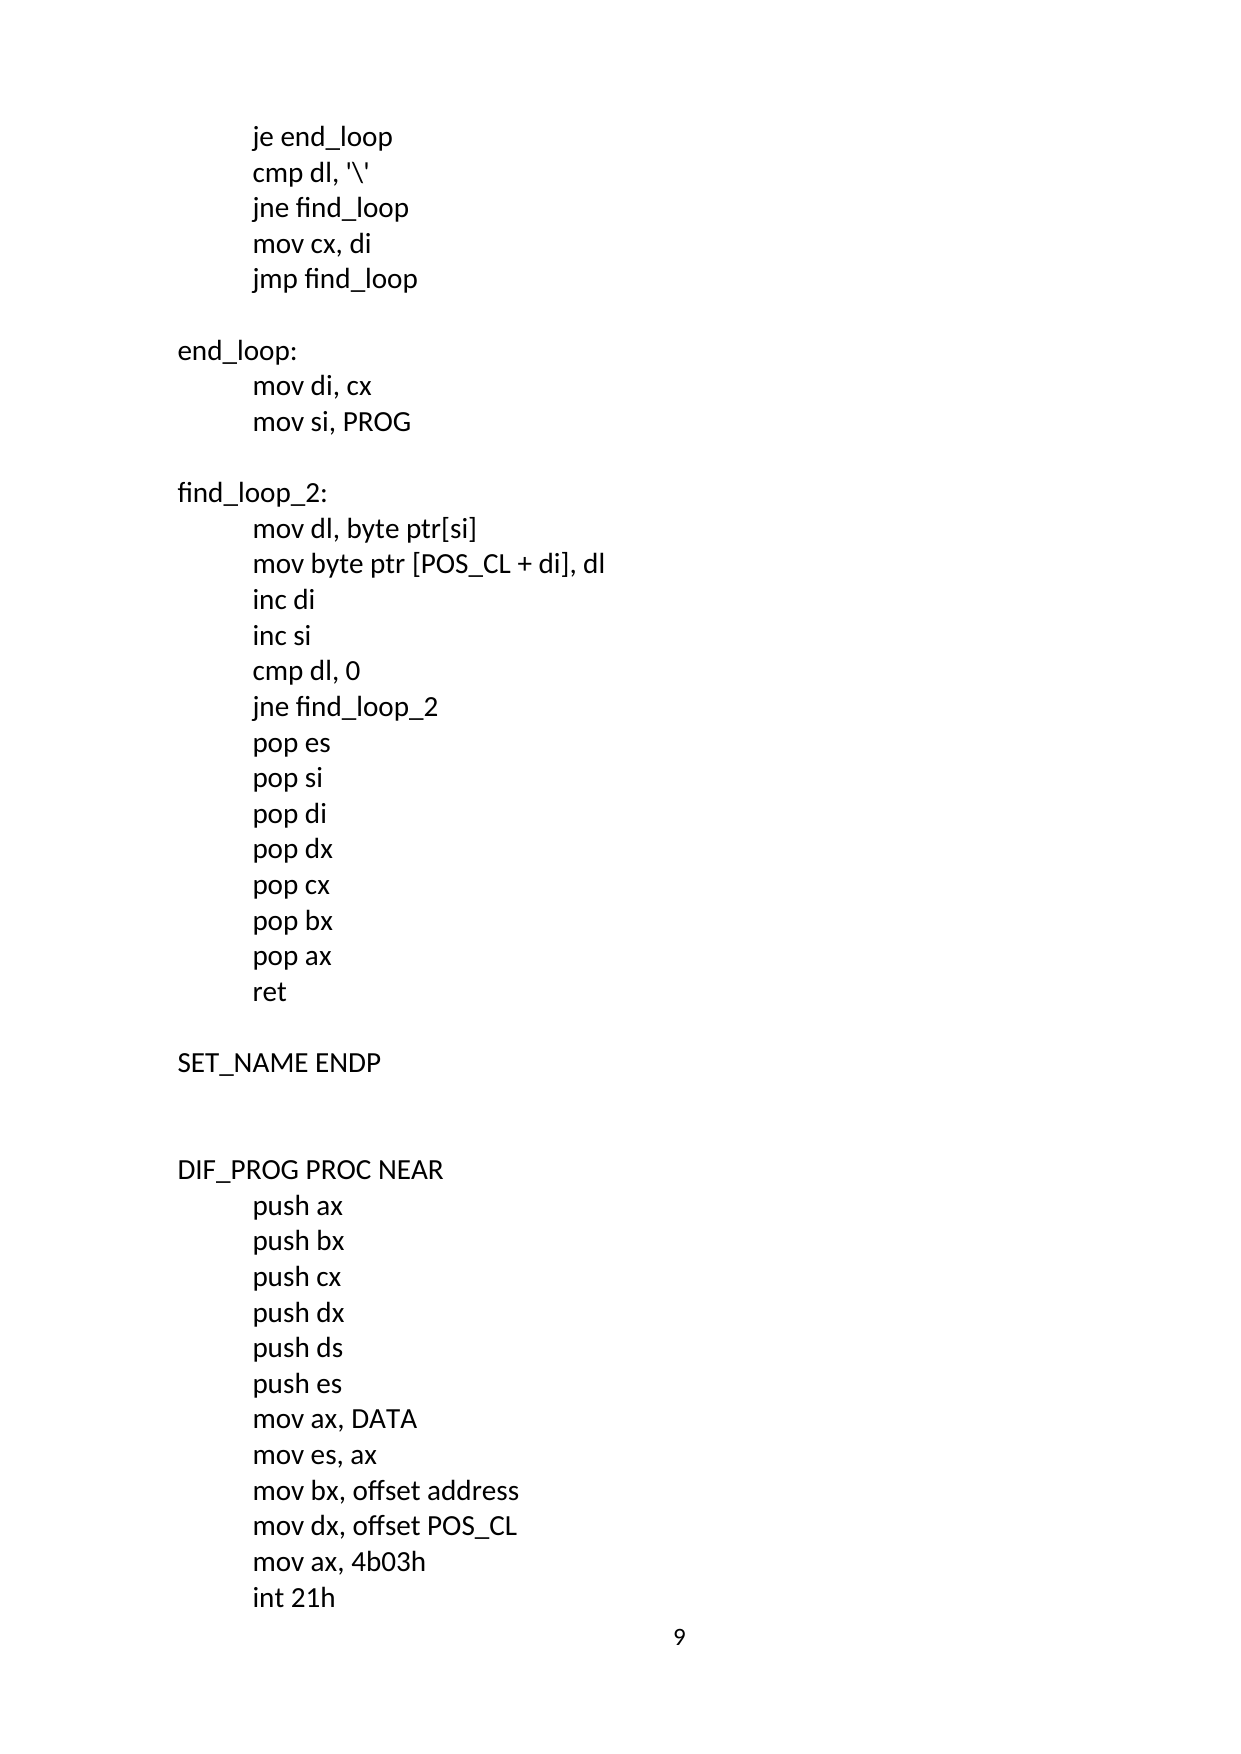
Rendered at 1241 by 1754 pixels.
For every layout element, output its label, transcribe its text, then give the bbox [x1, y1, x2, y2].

text mov si, PROG [177, 403, 1181, 439]
text mov dl, byte ptr[si] [177, 510, 1181, 546]
text mov es, ax [177, 1436, 1181, 1472]
text find_loop_2: [177, 474, 1181, 510]
text mov byte ptr [POS_CL + di], dl [177, 546, 1181, 581]
text push ax [177, 1187, 1181, 1222]
text push es [177, 1365, 1181, 1401]
text mov cx, di [177, 225, 1181, 261]
text end_loop: [177, 332, 1181, 367]
text ret [177, 973, 1181, 1009]
text inc si [177, 617, 1181, 652]
text SET_NAME ENDP [177, 1044, 1181, 1080]
text pop cx [177, 866, 1181, 902]
text mov dx, offset POS_CL [177, 1507, 1181, 1543]
text pop es [177, 724, 1181, 759]
text push ds [177, 1329, 1181, 1365]
text pop dx [177, 831, 1181, 866]
text push cx [177, 1258, 1181, 1294]
text int 21h [177, 1579, 1181, 1614]
text cmp dl, 0 [177, 652, 1181, 688]
text je end_loop [177, 118, 1181, 154]
text mov ax, 4b03h [177, 1543, 1181, 1579]
text push bx [177, 1222, 1181, 1258]
text cmp dl, '\' [177, 154, 1181, 189]
text push dx [177, 1294, 1181, 1329]
text mov ax, DATA [177, 1401, 1181, 1436]
text pop si [177, 759, 1181, 795]
text DIF_PROG PROC NEAR [177, 1151, 1181, 1187]
text mov di, cx [177, 367, 1181, 403]
text pop di [177, 795, 1181, 831]
text jmp find_loop [177, 261, 1181, 296]
text jne find_loop [177, 189, 1181, 225]
text inc di [177, 581, 1181, 617]
text jne find_loop_2 [177, 688, 1181, 724]
text pop ax [177, 937, 1181, 973]
text pop bx [177, 902, 1181, 937]
text mov bx, offset address [177, 1472, 1181, 1507]
